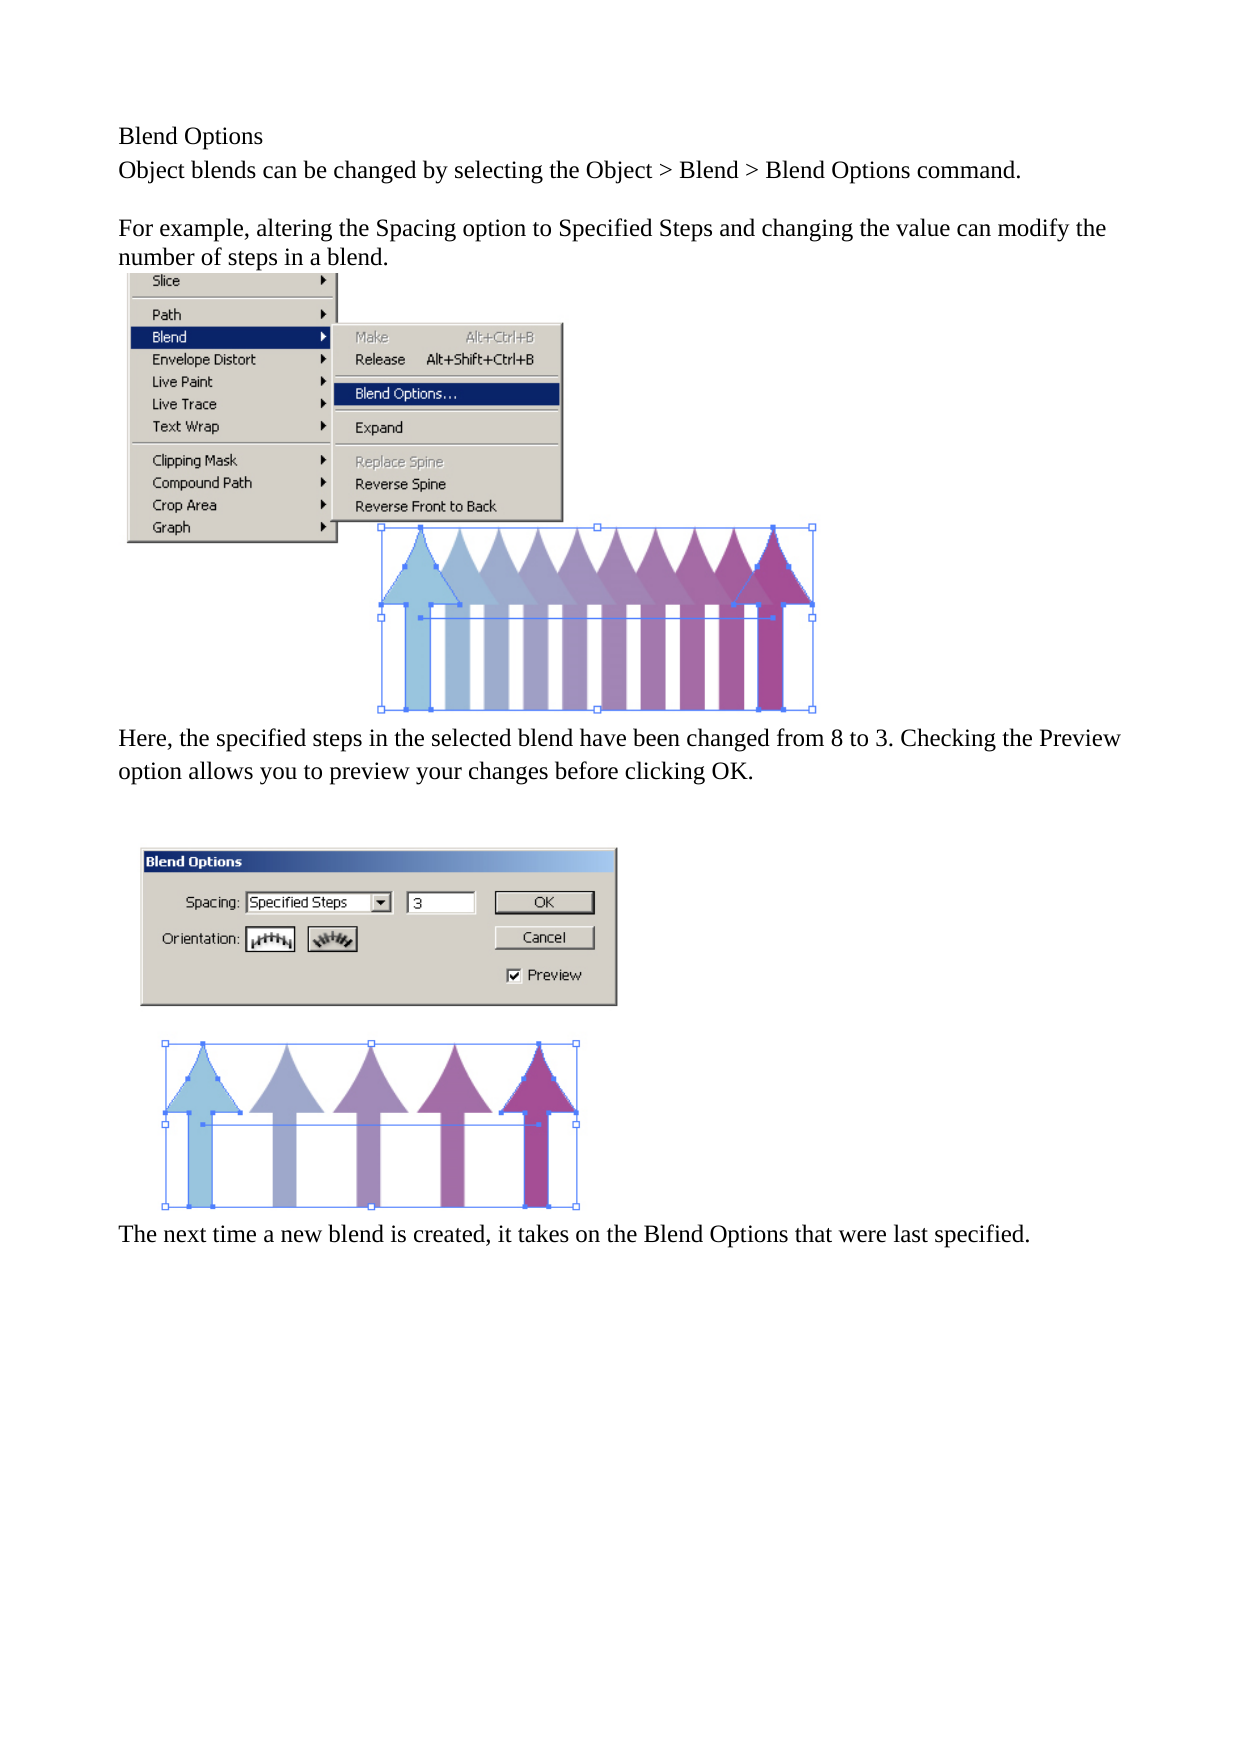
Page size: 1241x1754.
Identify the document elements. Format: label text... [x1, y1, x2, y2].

text Object blends can be changed by selecting the Object > Blend > Blend Options command. For example, altering the Spacing option to Specified Steps and changing the value can modify the number of steps in a blend. [118, 156, 1122, 271]
text The next time a new blend is created, it takes on the Blend Options that were last specified. [118, 1219, 1122, 1247]
picture [118, 273, 857, 719]
title Blend Options [118, 121, 1122, 150]
text Here, the specified steps in the selected blend have been changed from 8 to 3. Checking the Preview option allows you to preview your changes before clicking OK. [118, 723, 1122, 785]
picture [118, 816, 650, 1215]
